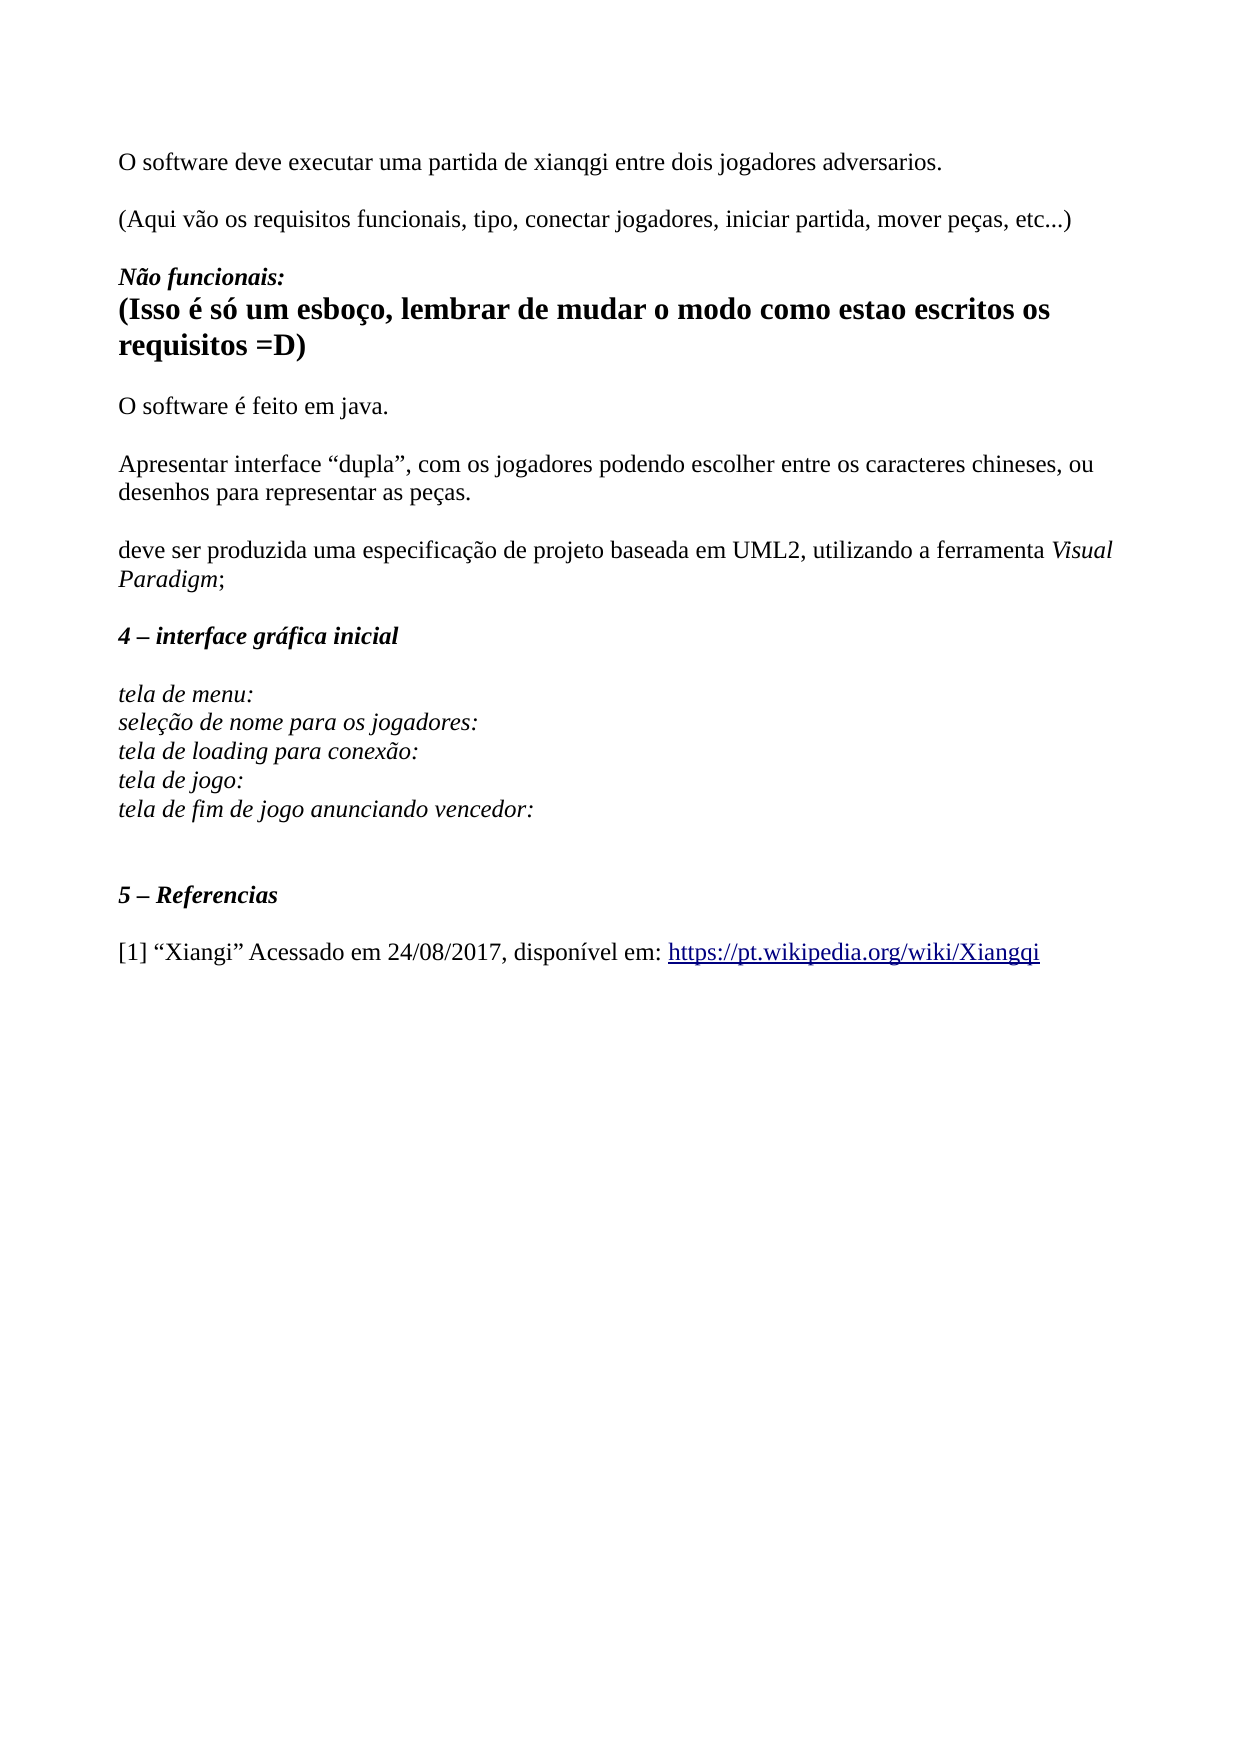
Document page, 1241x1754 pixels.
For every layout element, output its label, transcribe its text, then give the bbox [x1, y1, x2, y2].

text 5 – Referencias [118, 880, 1122, 909]
text 4 – interface gráfica inicial [118, 621, 1122, 650]
text tela de fim de jogo anunciando vencedor: [118, 794, 1122, 822]
text Apresentar interface “dupla”, com os jogadores podendo escolher entre os caracteres chineses, ou desenhos para representar as peças. [118, 449, 1122, 506]
text (Isso é só um esboço, lembrar de mudar o modo como estao escritos os requisitos =D) [118, 291, 1122, 362]
text (Aqui vão os requisitos funcionais, tipo, conectar jogadores, iniciar partida, mover peças, etc...) [118, 204, 1122, 233]
text deve ser produzida uma especificação de projeto baseada em UML2, utilizando a ferramenta Visual [118, 535, 1122, 564]
text O software é feito em java. [118, 391, 1122, 420]
text seleção de nome para os jogadores: [118, 707, 1122, 736]
text O software deve executar uma partida de xianqgi entre dois jogadores adversarios. [118, 147, 1122, 176]
text Paradigm; [118, 564, 1122, 592]
text [1] “Xiangi” Acessado em 24/08/2017, disponível em: https://pt.wikipedia.org/wiki/Xiangqi [118, 937, 1122, 966]
text tela de jogo: [118, 765, 1122, 794]
text tela de loading para conexão: [118, 736, 1122, 765]
text Não funcionais: [118, 262, 1122, 291]
text tela de menu: [118, 679, 1122, 707]
